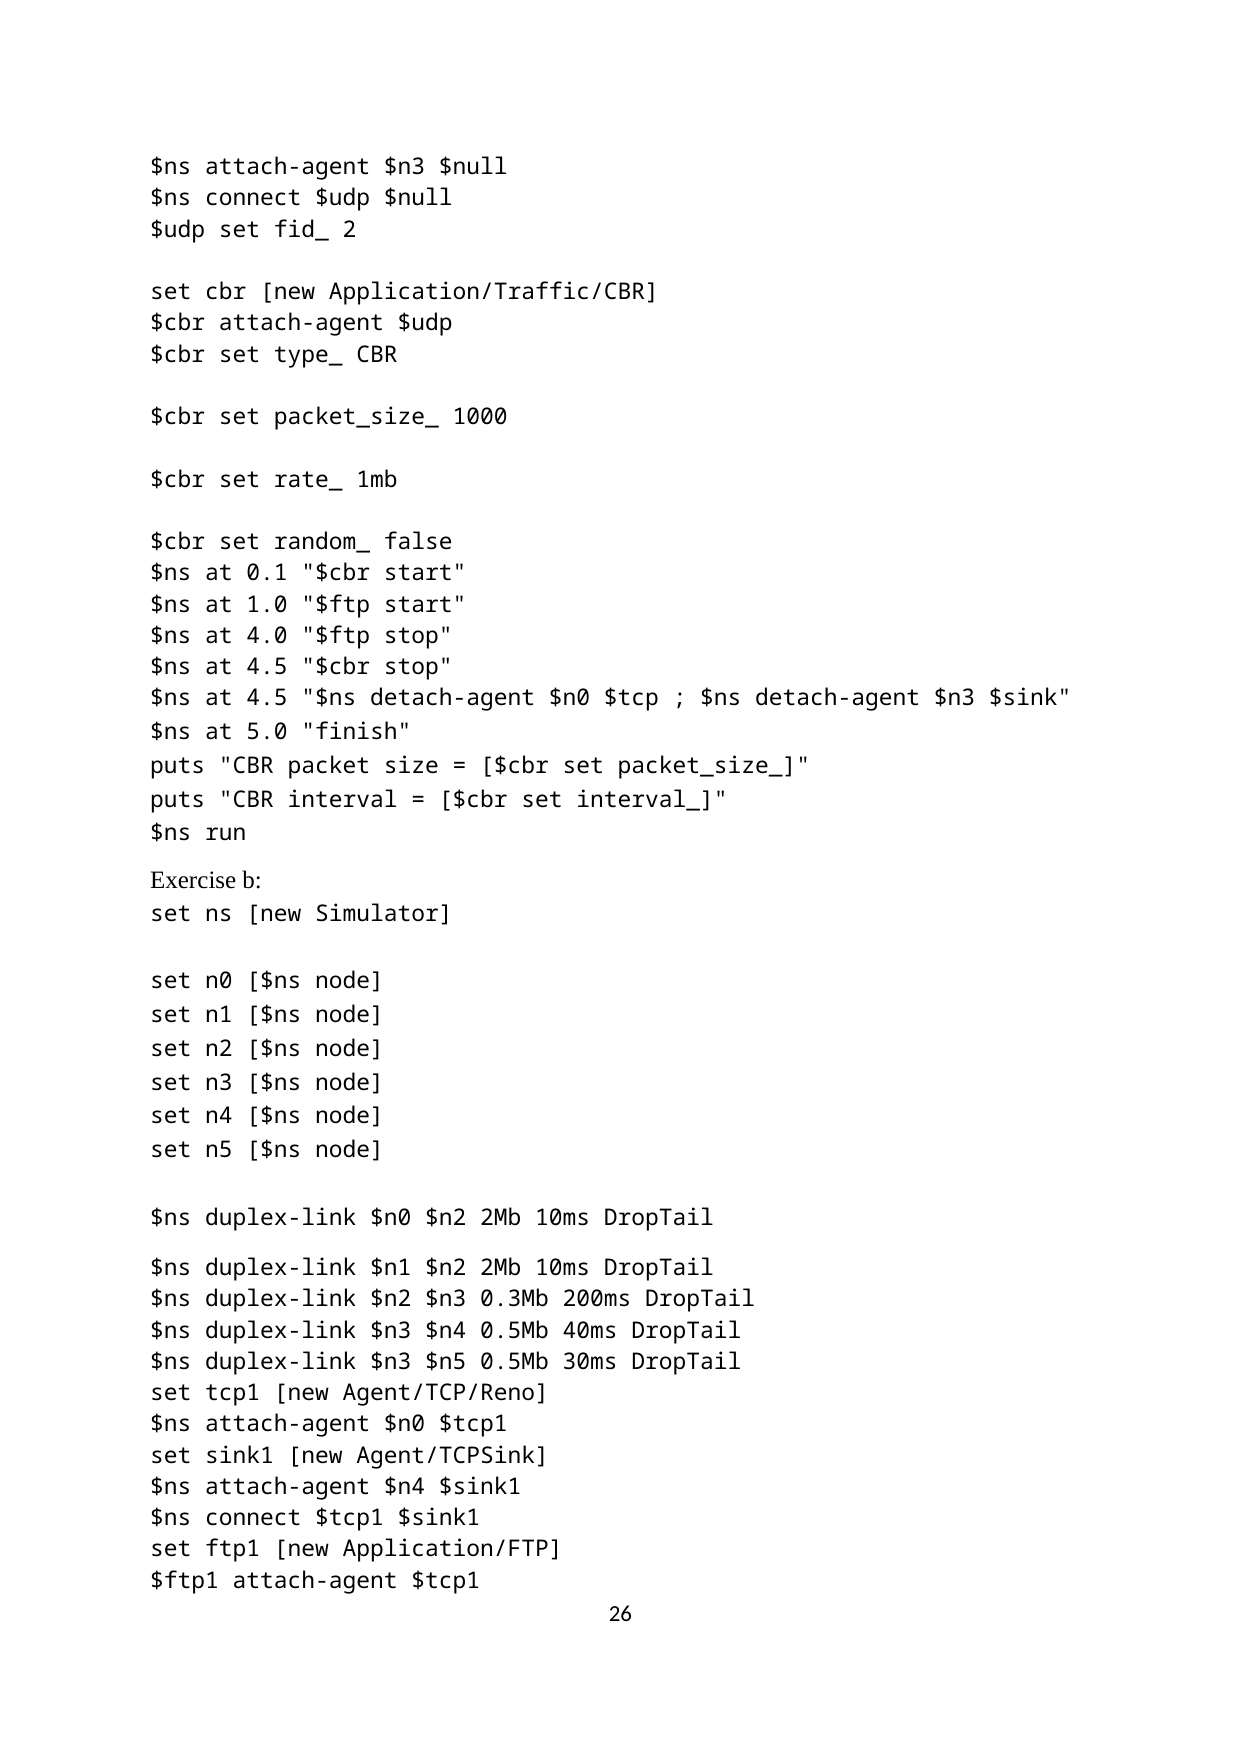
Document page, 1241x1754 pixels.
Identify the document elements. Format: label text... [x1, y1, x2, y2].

text $ns at 4.5 "$ns detach-agent $n0 $tcp ; $ns detach-agent $n3 $sink" $ns at 5.0 "finish" puts "CBR packet size = [$cbr set packet_size_]" puts "CBR interval = [$cbr set interval_]" $ns run [150, 681, 1090, 847]
text Exercise b: set ns [new Simulator] set n0 [$ns node] set n1 [$ns node] set n2 [$ns node] set n3 [$ns node] set n4 [$ns node] set n5 [$ns node] $ns duplex-link $n0 $n2 2Mb 10ms DropTail [150, 867, 1090, 1232]
text $ns duplex-link $n1 $n2 2Mb 10ms DropTail $ns duplex-link $n2 $n3 0.3Mb 200ms DropTail $ns duplex-link $n3 $n4 0.5Mb 40ms DropTail $ns duplex-link $n3 $n5 0.5Mb 30ms DropTail set tcp1 [new Agent/TCP/Reno] $ns attach-agent $n0 $tcp1 set sink1 [new Agent/TCPSink] $ns attach-agent $n4 $sink1 $ns connect $tcp1 $sink1 set ftp1 [new Application/FTP] $ftp1 attach-agent $tcp1 [150, 1251, 1090, 1595]
text $ns attach-agent $n3 $null $ns connect $udp $null $udp set fid_ 2 set cbr [new Application/Traffic/CBR] $cbr attach-agent $udp $cbr set type_ CBR $cbr set packet_size_ 1000 $cbr set rate_ 1mb $cbr set random_ false $ns at 0.1 "$cbr start" $ns at 1.0 "$ftp start" $ns at 4.0 "$ftp stop" $ns at 4.5 "$cbr stop" [150, 150, 1090, 681]
